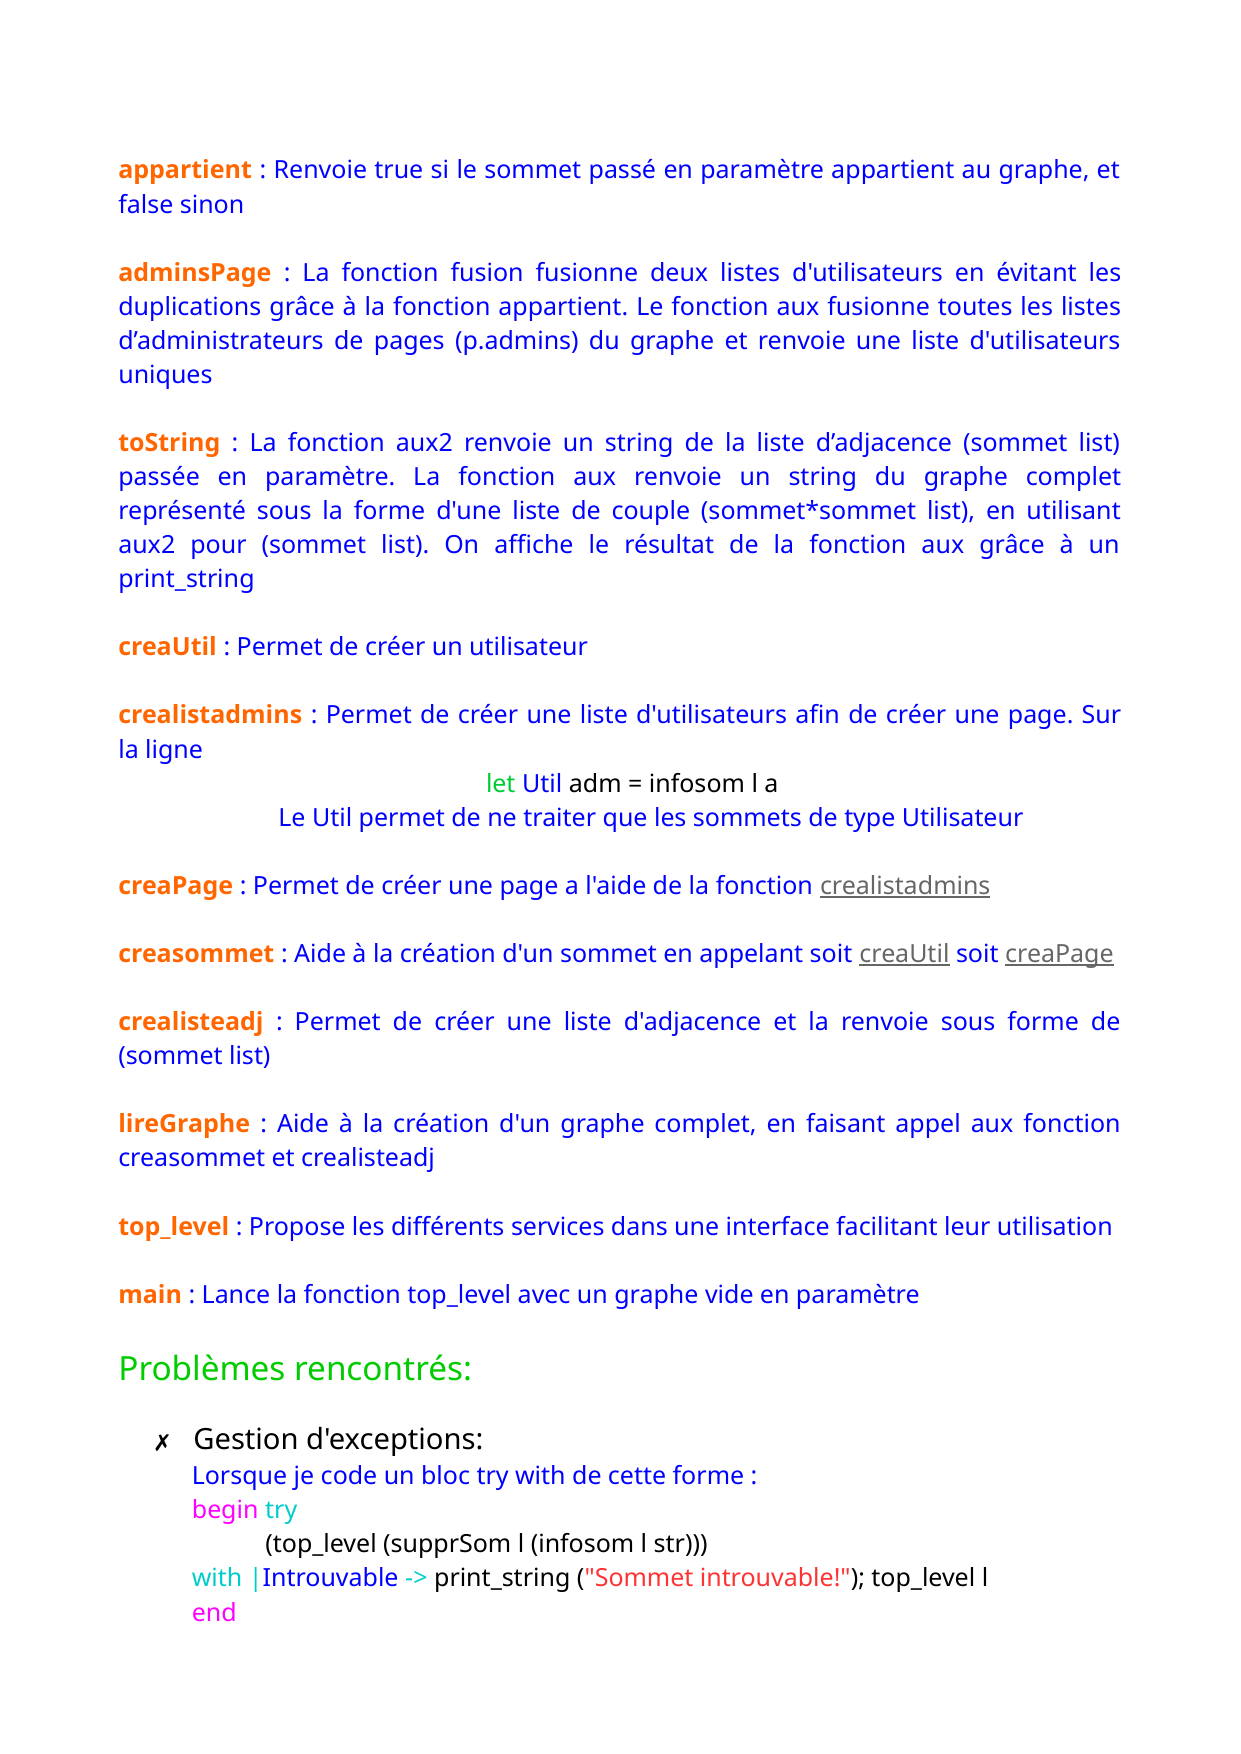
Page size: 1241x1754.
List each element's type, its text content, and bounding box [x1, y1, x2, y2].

text lireGraphe : Aide à la création d'un graphe complet, en faisant appel aux fonction creasommet et crealisteadj [118, 1106, 1122, 1174]
text begin try [118, 1492, 1122, 1526]
text adminsPage : La fonction fusion fusionne deux listes d'utilisateurs en évitant les duplications grâce à la fonction appartient. Le fonction aux fusionne toutes les listes d’administrateurs de pages (p.admins) du graphe et renvoie une liste d'utilisateurs uniques [118, 254, 1122, 391]
text creaPage : Permet de créer une page a l'aide de la fonction crealistadmins [118, 867, 1122, 902]
text toString : La fonction aux2 renvoie un string de la liste d’adjacence (sommet list) passée en paramètre. La fonction aux renvoie un string du graphe complet représenté sous la forme d'une liste de couple (sommet*sommet list), en utilisant aux2 pour (sommet list). On affiche le résultat de la fonction aux grâce à un print_string [118, 425, 1122, 595]
text let Util adm = infosom l a [118, 765, 1122, 799]
text (top_level (supprSom l (infosom l str))) [118, 1526, 1122, 1560]
list Gestion d'exceptions: [156, 1418, 1122, 1458]
text Lorsque je code un bloc try with de cette forme : [118, 1458, 1122, 1492]
text with |Introuvable -> print_string ("Sommet introuvable!"); top_level l [118, 1560, 1122, 1594]
text top_level : Propose les différents services dans une interface facilitant leur utilisation [118, 1208, 1122, 1242]
text crealistadmins : Permet de créer une liste d'utilisateurs afin de créer une page. Sur la ligne [118, 697, 1122, 765]
text creasommet : Aide à la création d'un sommet en appelant soit creaUtil soit creaPage [118, 936, 1122, 970]
text Problèmes rencontrés: [118, 1344, 1122, 1390]
text end [118, 1594, 1122, 1628]
text crealisteadj : Permet de créer une liste d'adjacence et la renvoie sous forme de (sommet list) [118, 1004, 1122, 1072]
text creaUtil : Permet de créer un utilisateur [118, 629, 1122, 663]
text main : Lance la fonction top_level avec un graphe vide en paramètre [118, 1276, 1122, 1310]
text Le Util permet de ne traiter que les sommets de type Utilisateur [118, 799, 1122, 833]
text appartient : Renvoie true si le sommet passé en paramètre appartient au graphe, et false sinon [118, 152, 1122, 220]
